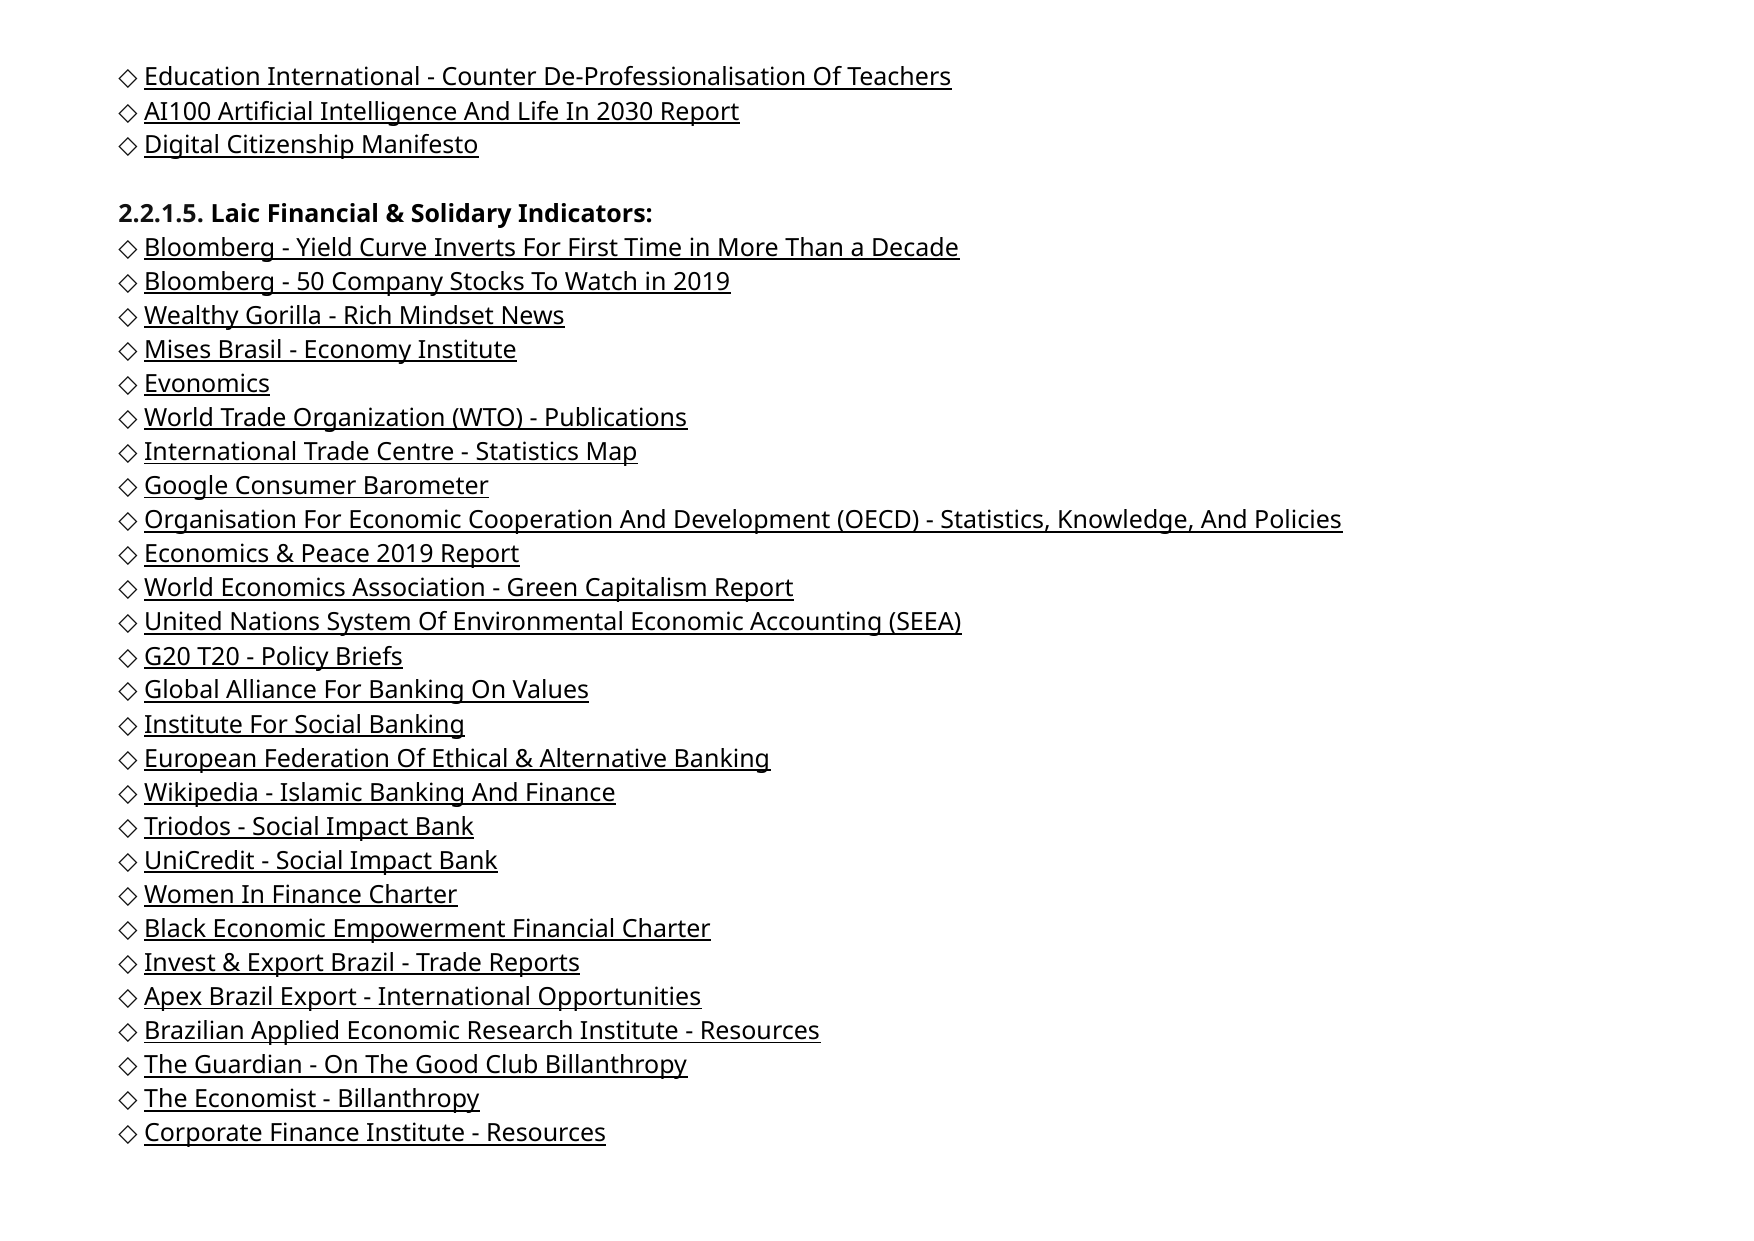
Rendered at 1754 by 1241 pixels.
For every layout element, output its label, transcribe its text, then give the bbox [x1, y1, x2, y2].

text ◇ Wikipedia - Islamic Banking And Finance [118, 774, 1695, 808]
text ◇ Global Alliance For Banking On Values [118, 672, 1695, 706]
text ◇ The Economist - Billanthropy [118, 1081, 1695, 1115]
text ◇ Bloomberg - 50 Company Stocks To Watch in 2019 [118, 263, 1695, 297]
text ◇ United Nations System Of Environmental Economic Accounting (SEEA) [118, 604, 1695, 638]
text ◇ Institute For Social Banking [118, 706, 1695, 740]
text ◇ Wealthy Gorilla - Rich Mindset News [118, 297, 1695, 332]
text ◇ Invest & Export Brazil - Trade Reports [118, 945, 1695, 979]
text ◇ Education International - Counter De-Professionalisation Of Teachers [118, 59, 1695, 93]
text ◇ AI100 Artificial Intelligence And Life In 2030 Report [118, 93, 1695, 127]
text 2.2.1.5. Laic Financial & Solidary Indicators: [118, 195, 1695, 229]
text ◇ Black Economic Empowerment Financial Charter [118, 911, 1695, 945]
text ◇ Corporate Finance Institute - Resources [118, 1115, 1695, 1149]
text ◇ UniCredit - Social Impact Bank [118, 842, 1695, 877]
text ◇ Women In Finance Charter [118, 877, 1695, 911]
text ◇ European Federation Of Ethical & Alternative Banking [118, 740, 1695, 774]
text ◇ Organisation For Economic Cooperation And Development (OECD) - Statistics, Knowledge, And Policies [118, 502, 1695, 536]
text ◇ Triodos - Social Impact Bank [118, 808, 1695, 842]
text ◇ Evonomics [118, 366, 1695, 400]
text ◇ G20 T20 - Policy Briefs [118, 638, 1695, 672]
text ◇ Apex Brazil Export - International Opportunities [118, 979, 1695, 1013]
text ◇ Digital Citizenship Manifesto [118, 127, 1695, 161]
text ◇ Economics & Peace 2019 Report [118, 536, 1695, 570]
text ◇ Bloomberg - Yield Curve Inverts For First Time in More Than a Decade [118, 229, 1695, 263]
text ◇ Google Consumer Barometer [118, 468, 1695, 502]
text ◇ World Economics Association - Green Capitalism Report [118, 570, 1695, 604]
text ◇ Brazilian Applied Economic Research Institute - Resources [118, 1013, 1695, 1047]
text ◇ Mises Brasil - Economy Institute [118, 332, 1695, 366]
text ◇ International Trade Centre - Statistics Map [118, 434, 1695, 468]
text ◇ The Guardian - On The Good Club Billanthropy [118, 1047, 1695, 1081]
text ◇ World Trade Organization (WTO) - Publications [118, 400, 1695, 434]
